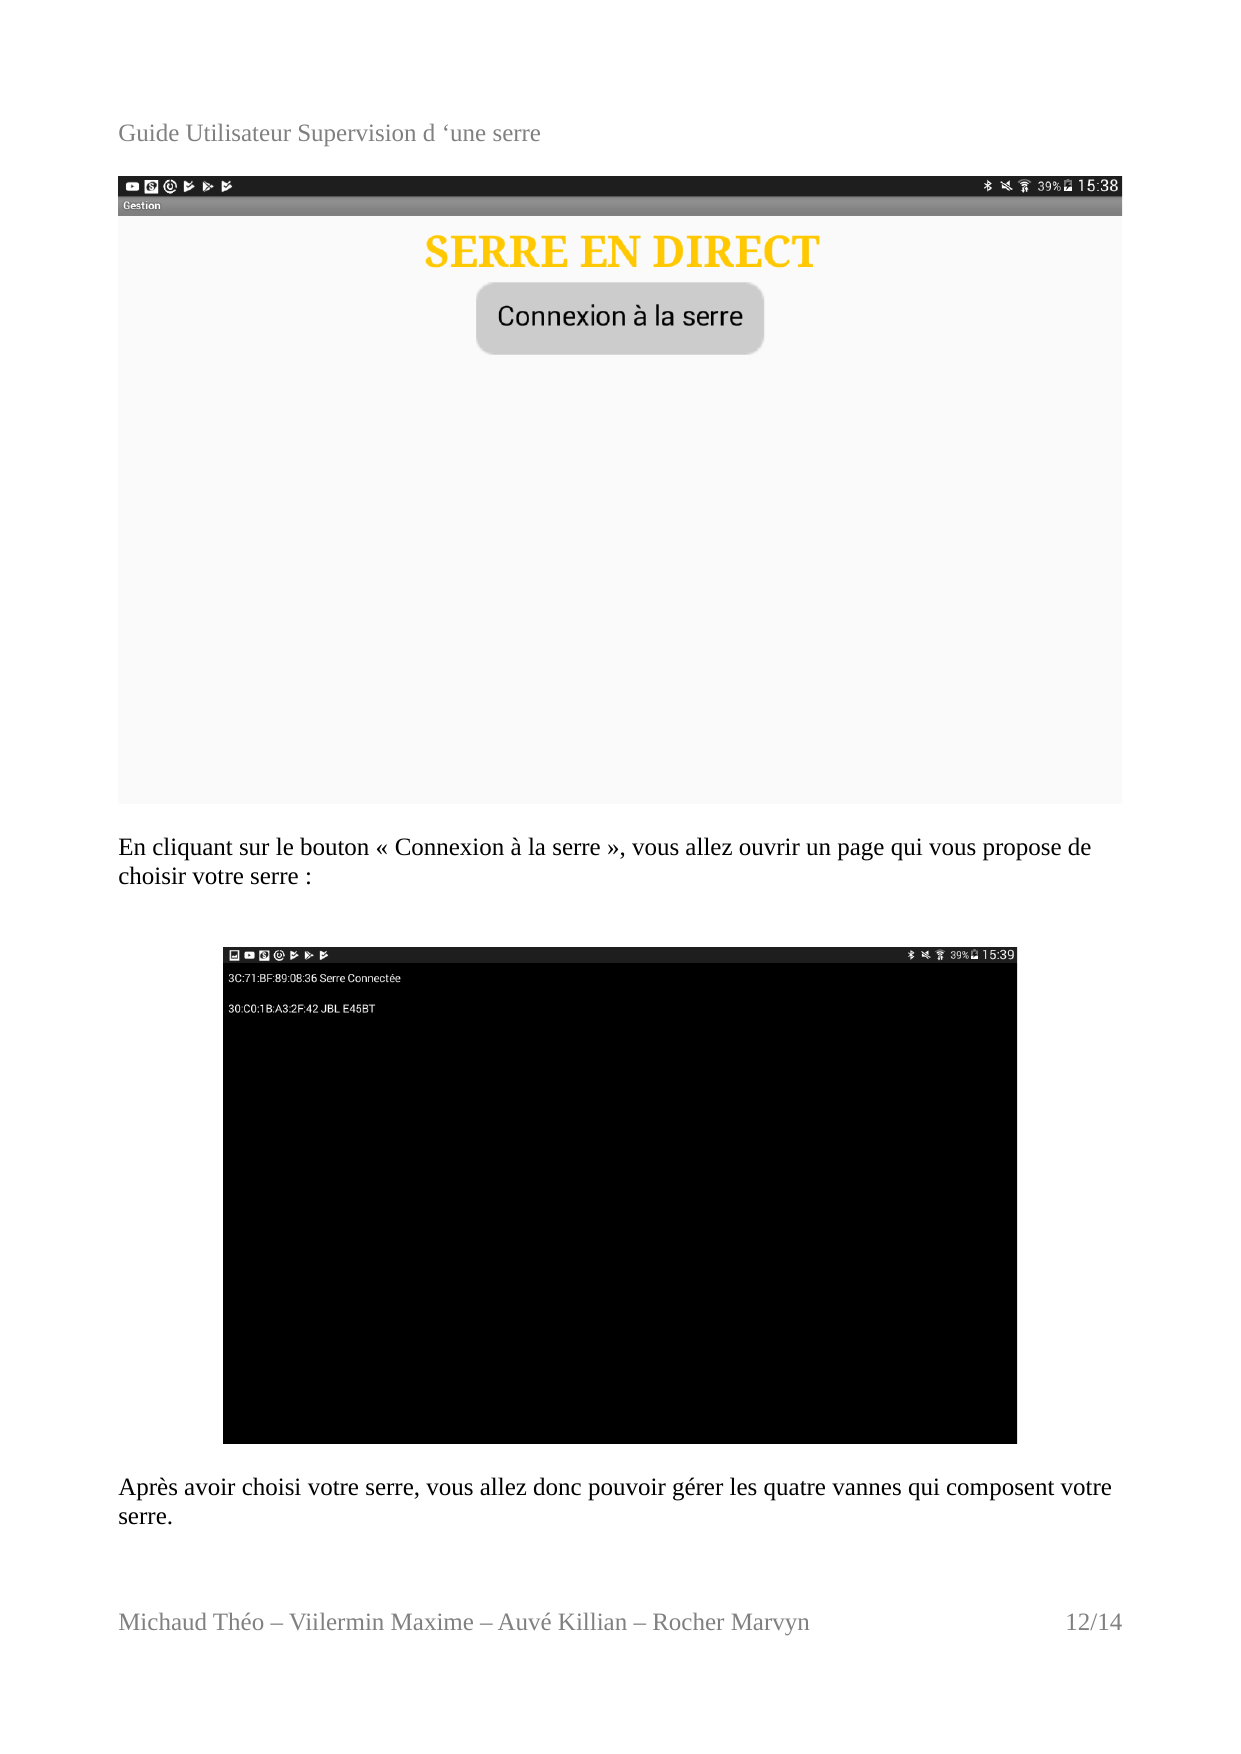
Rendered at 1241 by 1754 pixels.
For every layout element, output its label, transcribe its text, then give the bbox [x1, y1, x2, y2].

text En cliquant sur le bouton « Connexion à la serre », vous allez ouvrir un page qui vous propose de choisir votre serre : [118, 832, 1122, 890]
picture [223, 947, 1018, 1444]
text Après avoir choisi votre serre, vous allez donc pouvoir gérer les quatre vannes qui composent votre serre. [118, 1472, 1122, 1530]
picture [118, 176, 1123, 804]
